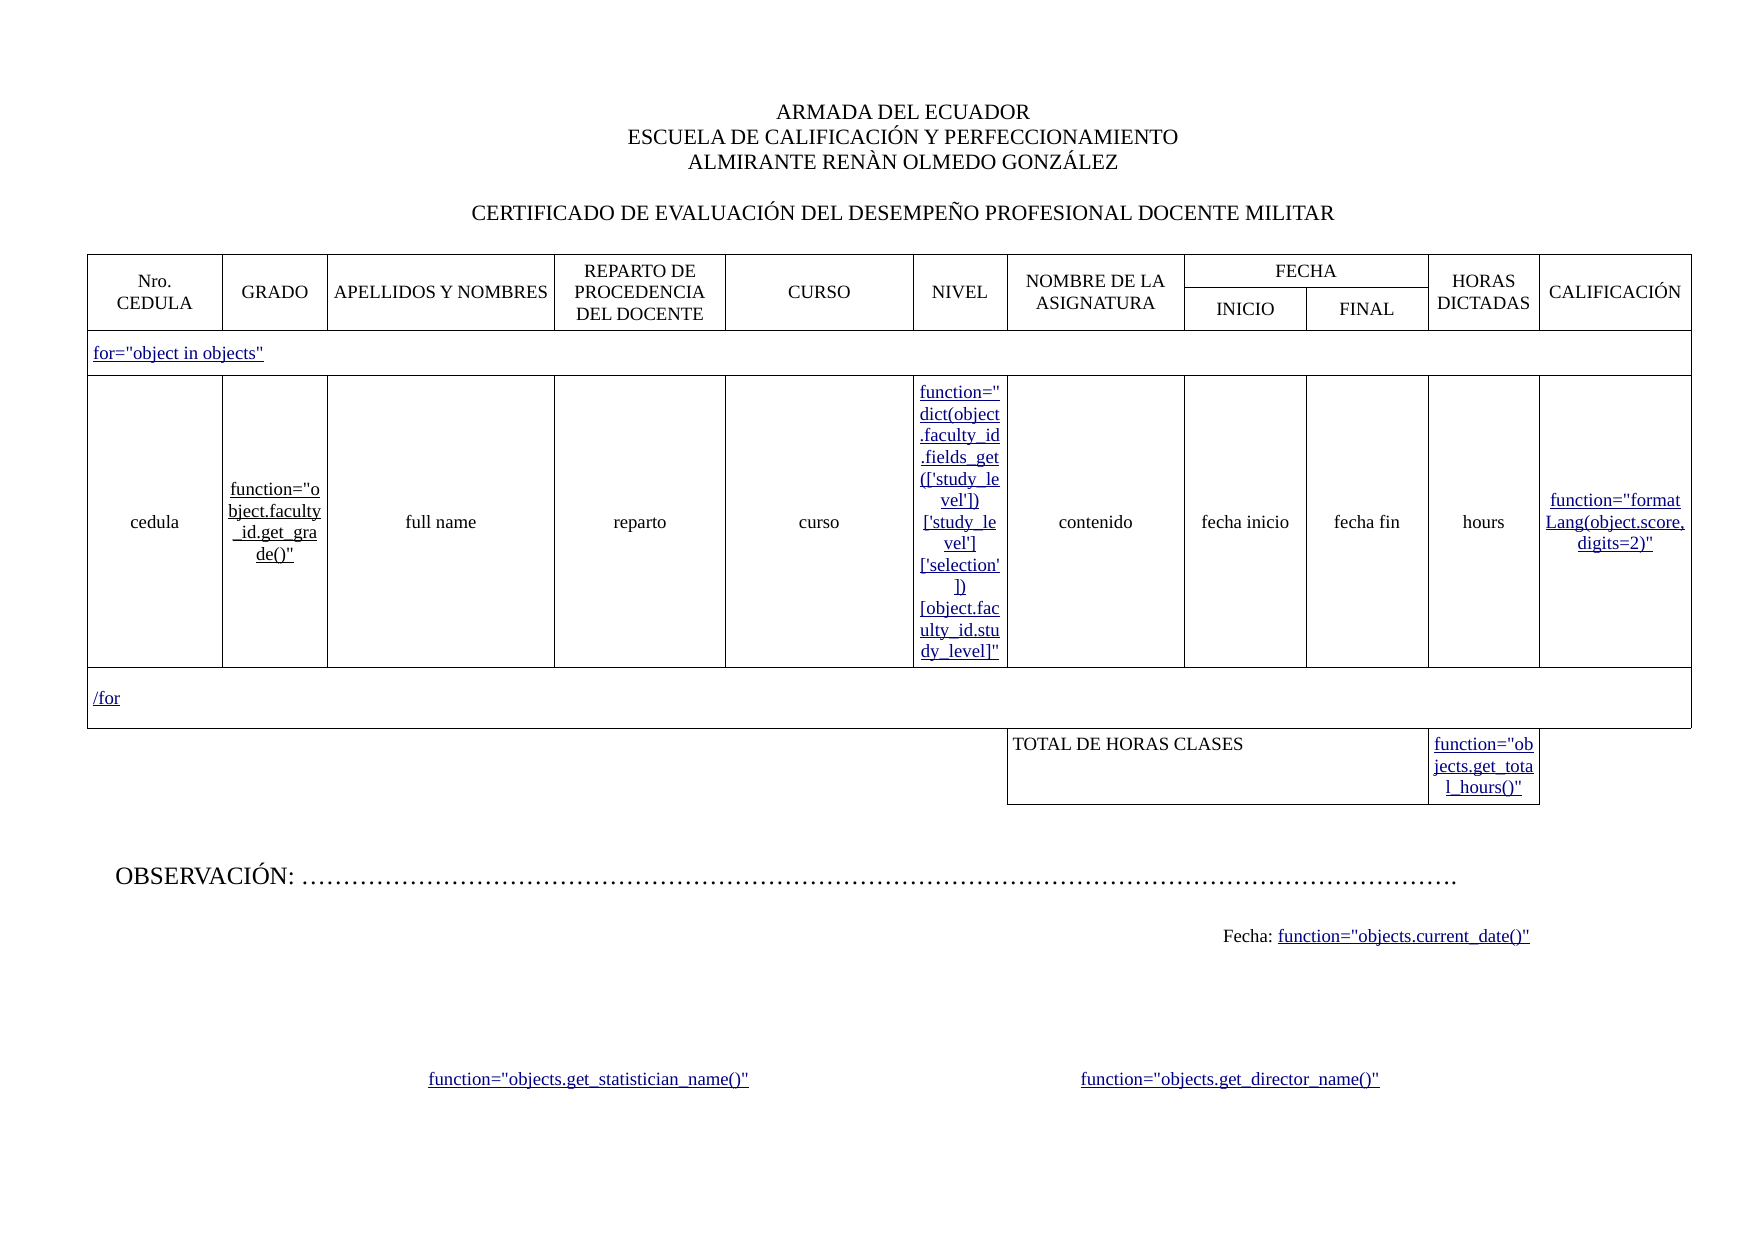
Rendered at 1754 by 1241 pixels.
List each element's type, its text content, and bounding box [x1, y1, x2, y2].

text ALMIRANTE RENÀN OLMEDO GONZÁLEZ [115, 149, 1691, 174]
text ESCUELA DE CALIFICACIÓN Y PERFECCIONAMIENTO [115, 124, 1691, 149]
table_header NIVEL [914, 255, 1007, 330]
table_header [115, 1063, 406, 1096]
table_header Nro. CEDULA [88, 255, 222, 330]
table_cell contenido [1008, 376, 1184, 667]
table_cell hours [1429, 376, 1539, 667]
text ARMADA DEL ECUADOR [115, 99, 1691, 124]
table_header REPARTO DE PROCEDENCIA DEL DOCENTE [555, 255, 725, 330]
table_header GRADO [223, 255, 327, 330]
table_cell INICIO [1185, 288, 1306, 330]
table_cell function="object.faculty_id.get_grade()" [223, 376, 327, 667]
table_header CALIFICACIÓN [1540, 255, 1691, 330]
table_cell TOTAL DE HORAS CLASES [1008, 729, 1428, 804]
table_cell function="objects.get_total_hours()" [1429, 729, 1539, 804]
table_header function="objects.get_director_name()" [1061, 1063, 1399, 1096]
table_cell FINAL [1307, 288, 1428, 330]
table_header CURSO [726, 255, 913, 330]
text CERTIFICADO DE EVALUACIÓN DEL DESEMPEÑO PROFESIONAL DOCENTE MILITAR [115, 200, 1691, 225]
table_cell for="object in objects" [88, 331, 1691, 375]
text Fecha: function="objects.current_date()" [115, 919, 1691, 947]
table_cell cedula [88, 376, 222, 667]
table_cell reparto [555, 376, 725, 667]
table_cell function="dict(object.faculty_id.fields_get(['study_level'])['study_level']['selection'])[object.faculty_id.study_level]" [914, 376, 1007, 667]
text OBSERVACIÓN: …………………………………………………………………………………………………………………………. [115, 861, 1691, 890]
table_cell curso [726, 376, 913, 667]
table_header NOMBRE DE LA ASIGNATURA [1008, 255, 1184, 330]
table_cell fecha inicio [1185, 376, 1306, 667]
table_cell full name [328, 376, 554, 667]
table_cell [1540, 729, 1691, 804]
table_header HORAS DICTADAS [1429, 255, 1539, 330]
table_cell fecha fin [1307, 376, 1428, 667]
table_header [771, 1063, 1061, 1096]
table_cell [87, 729, 1007, 804]
table_header function="objects.get_statistician_name()" [406, 1063, 771, 1096]
table_cell /for [88, 668, 1691, 727]
table_header [1399, 1063, 1691, 1096]
table_header APELLIDOS Y NOMBRES [328, 255, 554, 330]
table_header FECHA [1185, 255, 1428, 287]
table_cell function="formatLang(object.score, digits=2)" [1540, 376, 1691, 667]
